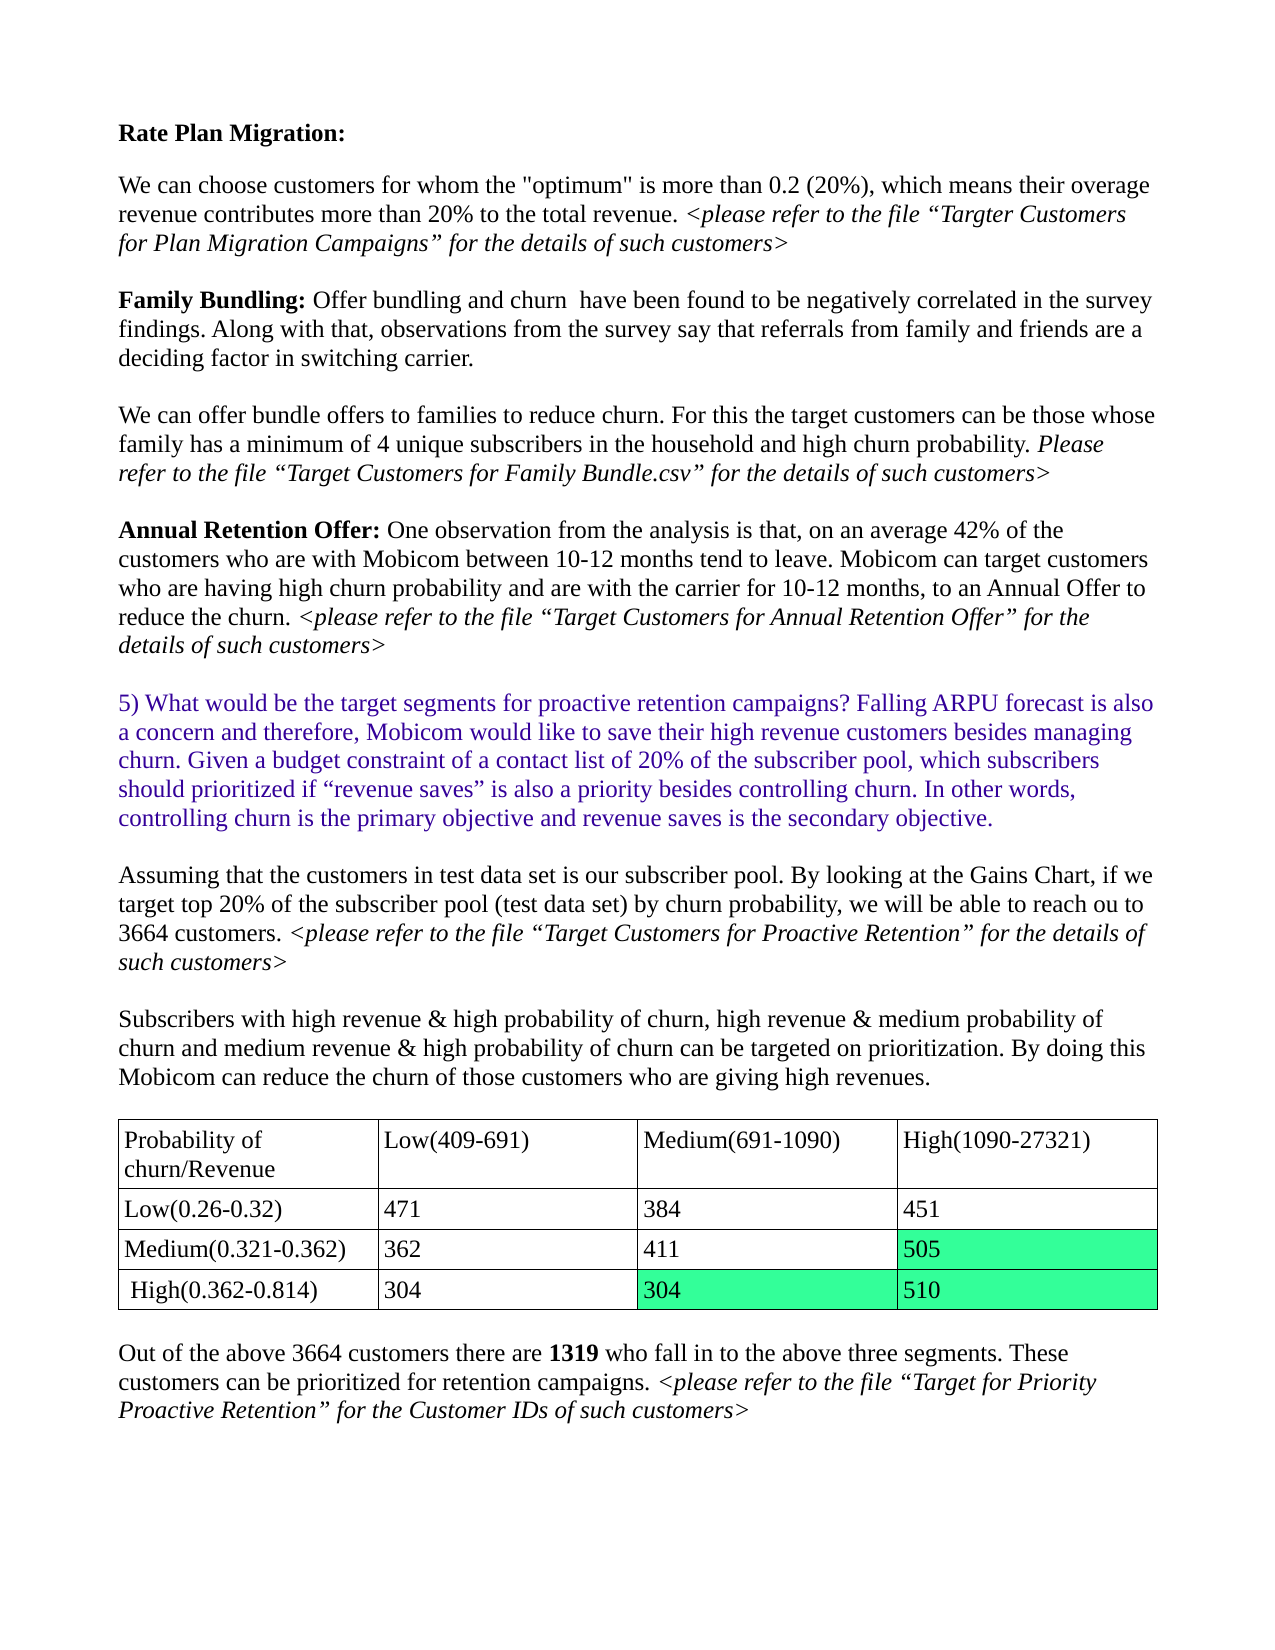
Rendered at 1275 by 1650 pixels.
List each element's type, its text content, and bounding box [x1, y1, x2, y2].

table_cell 471 [379, 1189, 637, 1229]
table_header Low(409-691) [379, 1120, 637, 1188]
text Family Bundling: Offer bundling and churn have been found to be negatively correlated in the survey findings. Along with that, observations from the survey say that referrals from family and friends are a deciding factor in switching carrier. [118, 286, 1157, 372]
table_cell 384 [638, 1189, 897, 1229]
text churn. Given a budget constraint of a contact list of 20% of the subscriber pool, which subscribers should prioritized if “revenue saves” is also a priority besides controlling churn. In other words, controlling churn is the primary objective and revenue saves is the secondary objective. [118, 746, 1157, 832]
table_cell 304 [379, 1270, 637, 1309]
table_header Probability of churn/Revenue [119, 1120, 378, 1188]
table_cell 411 [638, 1230, 897, 1269]
text Subscribers with high revenue & high probability of churn, high revenue & medium probability of churn and medium revenue & high probability of churn can be targeted on prioritization. By doing this Mobicom can reduce the churn of those customers who are giving high revenues. [118, 1004, 1157, 1091]
table_cell High(0.362-0.814) [119, 1270, 378, 1309]
table_header Medium(691-1090) [638, 1120, 897, 1188]
table_cell 505 [898, 1230, 1157, 1269]
text Assuming that the customers in test data set is our subscriber pool. By looking at the Gains Chart, if we target top 20% of the subscriber pool (test data set) by churn probability, we will be able to reach ou to 3664 customers. <please refer to the file “Target Customers for Proactive Retention” for the details of such customers> [118, 861, 1157, 976]
text Annual Retention Offer: One observation from the analysis is that, on an average 42% of the customers who are with Mobicom between 10-12 months tend to leave. Mobicom can target customers who are having high churn probability and are with the carrier for 10-12 months, to an Annual Offer to reduce the churn. <please refer to the file “Target Customers for Annual Retention Offer” for the details of such customers> [118, 516, 1157, 659]
table_cell 451 [898, 1189, 1157, 1229]
text We can offer bundle offers to families to reduce churn. For this the target customers can be those whose family has a minimum of 4 unique subscribers in the household and high churn probability. Please refer to the file “Target Customers for Family Bundle.csv” for the details of such customers> [118, 401, 1157, 487]
table_cell 362 [379, 1230, 637, 1269]
text 5) What would be the target segments for proactive retention campaigns? Falling ARPU forecast is also a concern and therefore, Mobicom would like to save their high revenue customers besides managing [118, 688, 1157, 746]
table_header High(1090-27321) [898, 1120, 1157, 1188]
table_cell 510 [898, 1270, 1157, 1309]
text Rate Plan Migration: [118, 118, 1157, 147]
text We can choose customers for whom the "optimum" is more than 0.2 (20%), which means their overage revenue contributes more than 20% to the total revenue. <please refer to the file “Targter Customers for Plan Migration Campaigns” for the details of such customers> [118, 171, 1157, 257]
text Out of the above 3664 customers there are 1319 who fall in to the above three segments. These customers can be prioritized for retention campaigns. <please refer to the file “Target for Priority Proactive Retention” for the Customer IDs of such customers> [118, 1338, 1157, 1424]
table_cell Low(0.26-0.32) [119, 1189, 378, 1229]
table_cell 304 [638, 1270, 897, 1309]
table_cell Medium(0.321-0.362) [119, 1230, 378, 1269]
